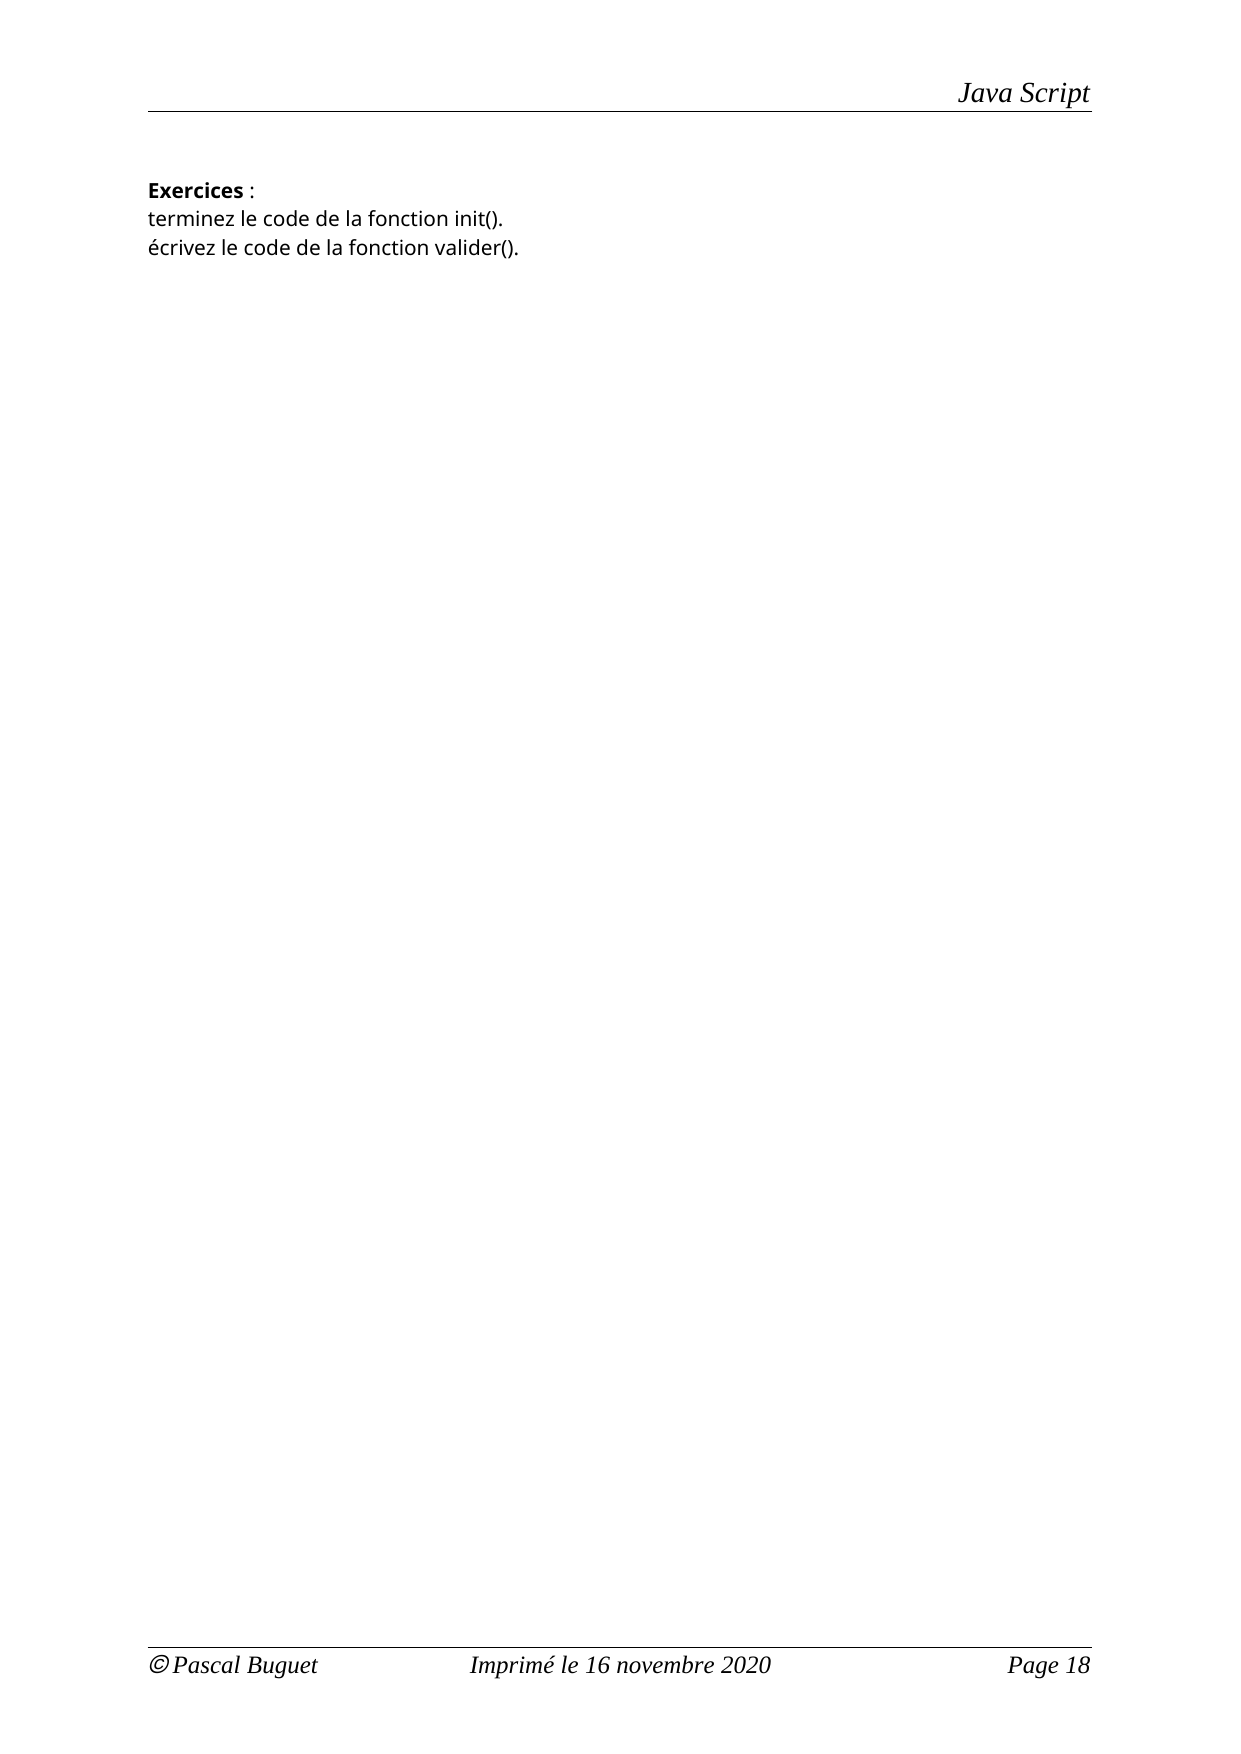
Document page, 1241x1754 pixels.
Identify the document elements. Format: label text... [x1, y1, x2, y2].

text terminez le code de la fonction init(). [148, 204, 1092, 233]
text Exercices : [148, 176, 1092, 204]
text écrivez le code de la fonction valider(). [148, 233, 1092, 261]
